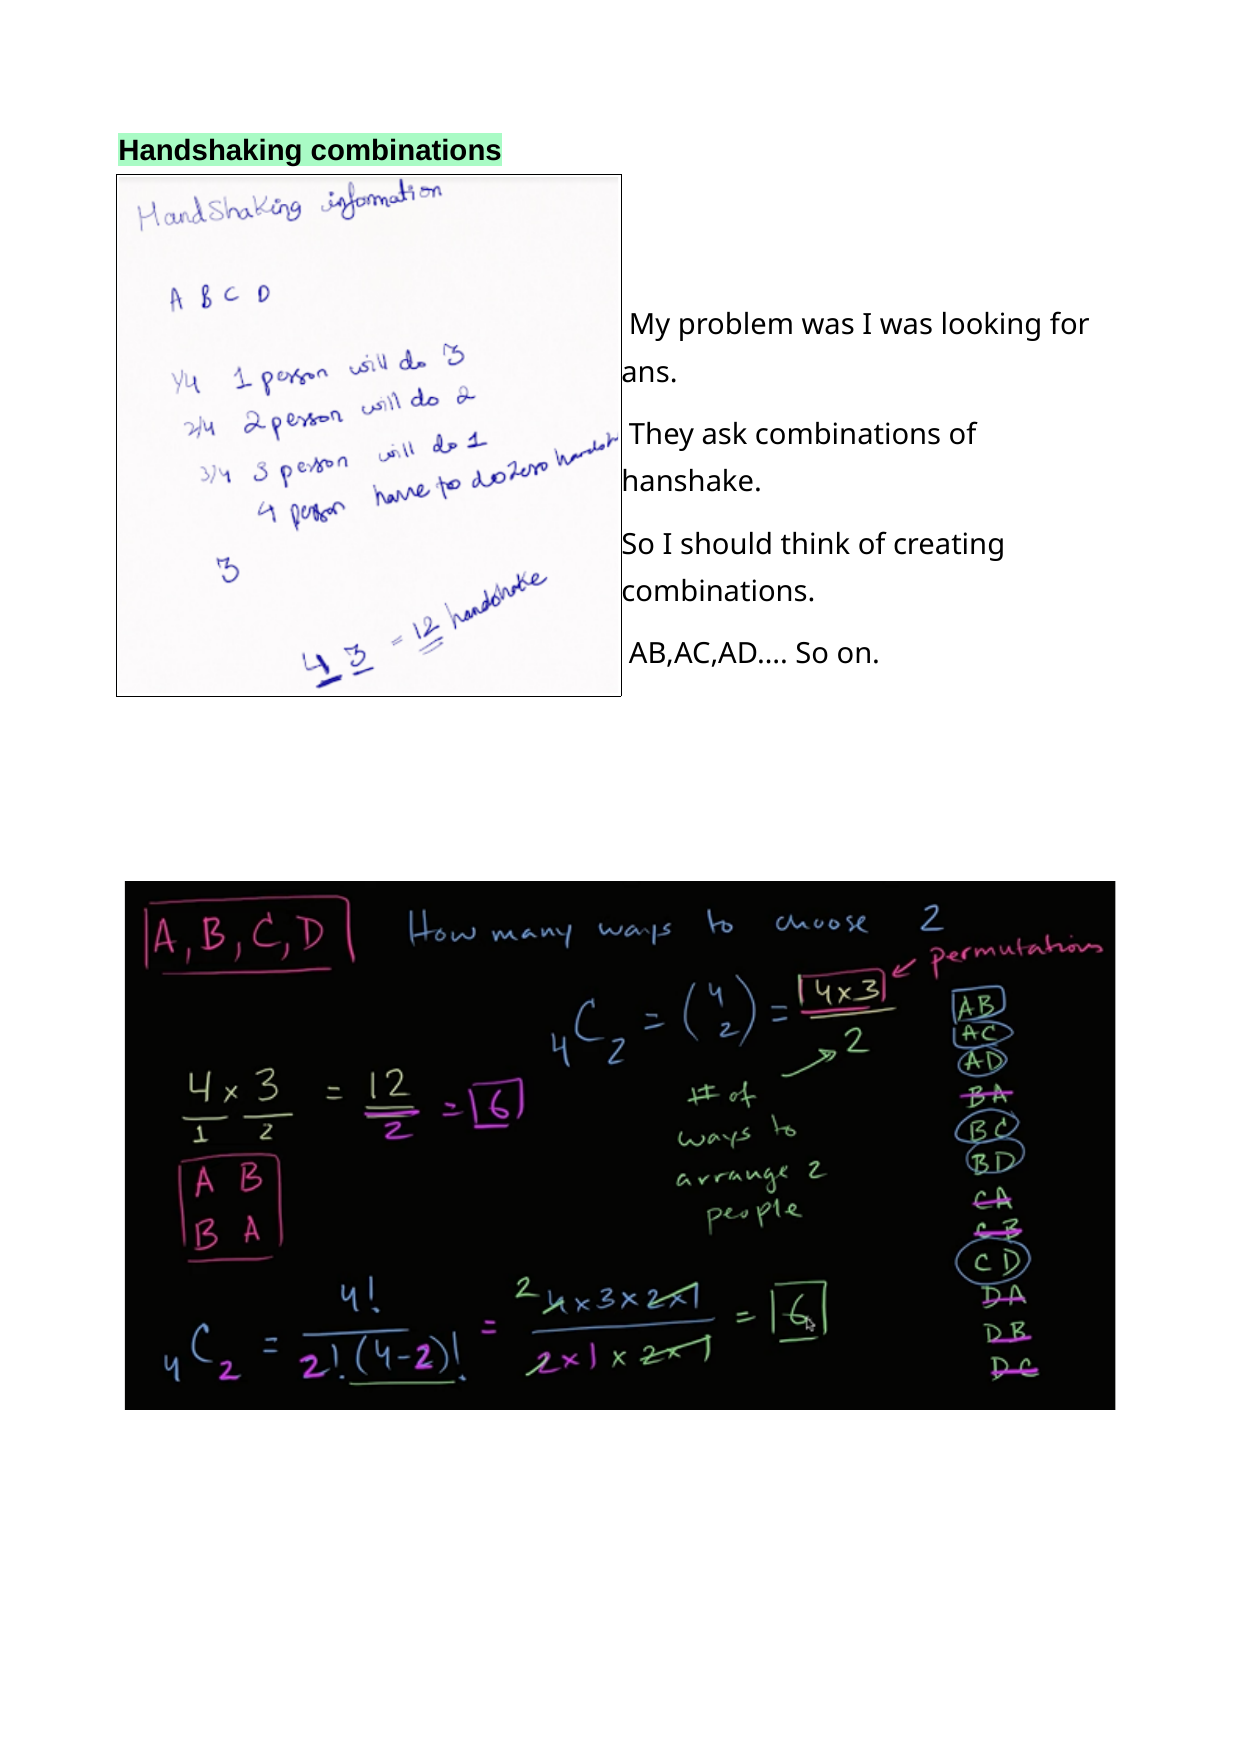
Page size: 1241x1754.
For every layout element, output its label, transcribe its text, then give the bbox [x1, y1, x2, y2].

text My problem was I was looking for ans. [622, 303, 1122, 391]
text AB,AC,AD…. So on. [622, 633, 1122, 672]
picture [124, 881, 1116, 1410]
subtitle Handshaking combinations [502, 133, 1122, 166]
text So I should think of creating combinations. [622, 523, 1122, 610]
text They ask combinations of hanshake. [622, 413, 1122, 500]
picture [118, 177, 619, 693]
